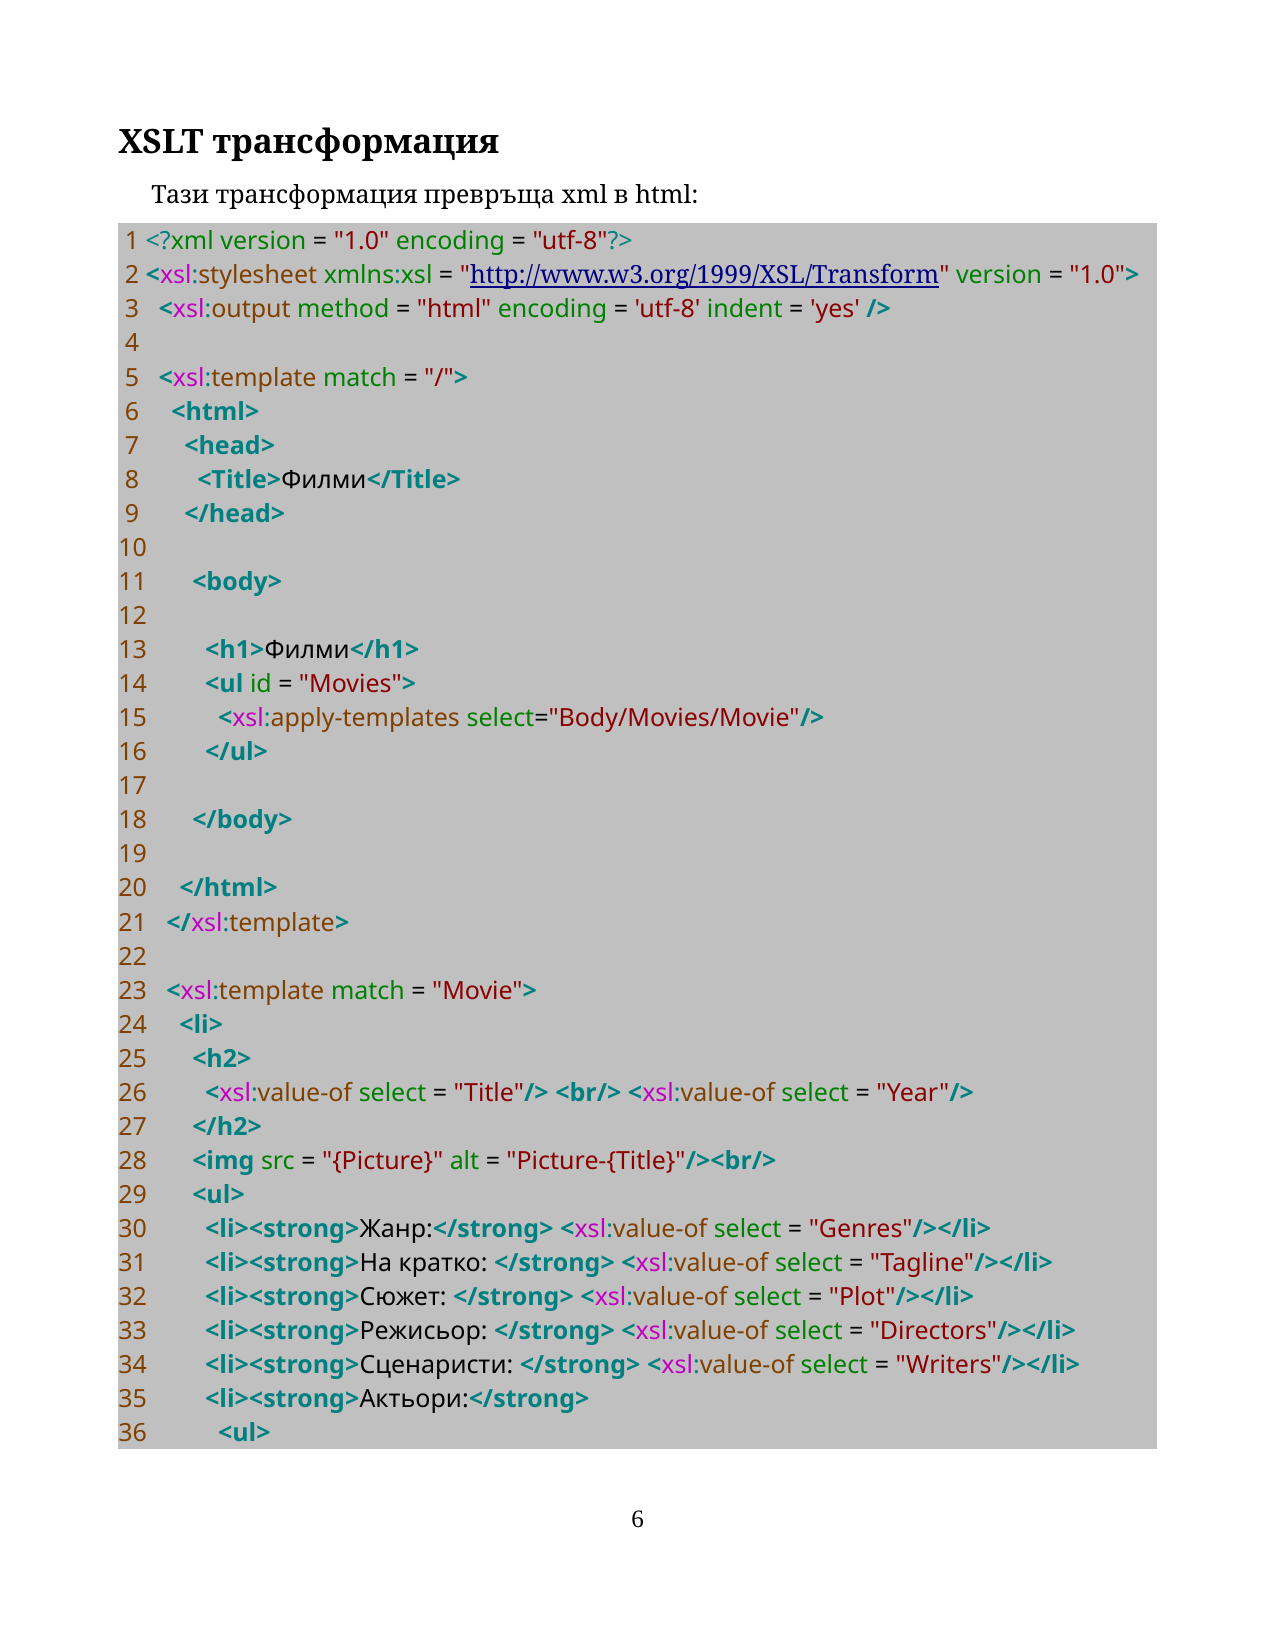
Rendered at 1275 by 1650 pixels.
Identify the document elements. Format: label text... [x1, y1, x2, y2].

subtitle XSLT трансформация [118, 118, 1157, 164]
text Тази трансформация превръща xml в html: [118, 176, 1157, 210]
text 1 <?xml version = "1.0" encoding = "utf-8"?> 2 <xsl:stylesheet xmlns:xsl = "http://www.w3.org/1999/XSL/Transform" version = "1.0"> 3 <xsl:output method = "html" encoding = 'utf-8' indent = 'yes' /> 4 5 <xsl:template match = "/"> 6 <html> 7 <head> 8 <Title>Филми</Title> 9 </head> 10 11 <body> 12 13 <h1>Филми</h1> 14 <ul id = "Movies"> 15 <xsl:apply-templates select="Body/Movies/Movie"/> 16 </ul> 17 18 </body> 19 20 </html> 21 </xsl:template> 22 23 <xsl:template match = "Movie"> 24 <li> 25 <h2> 26 <xsl:value-of select = "Title"/> <br/> <xsl:value-of select = "Year"/> 27 </h2> 28 <img src = "{Picture}" alt = "Picture-{Title}"/><br/> 29 <ul> 30 <li><strong>Жанр:</strong> <xsl:value-of select = "Genres"/></li> 31 <li><strong>На кратко: </strong> <xsl:value-of select = "Tagline"/></li> 32 <li><strong>Сюжет: </strong> <xsl:value-of select = "Plot"/></li> 33 <li><strong>Режисьор: </strong> <xsl:value-of select = "Directors"/></li> 34 <li><strong>Сценаристи: </strong> <xsl:value-of select = "Writers"/></li> 35 <li><strong>Актьори:</strong> 36 <ul> [118, 223, 1157, 1449]
